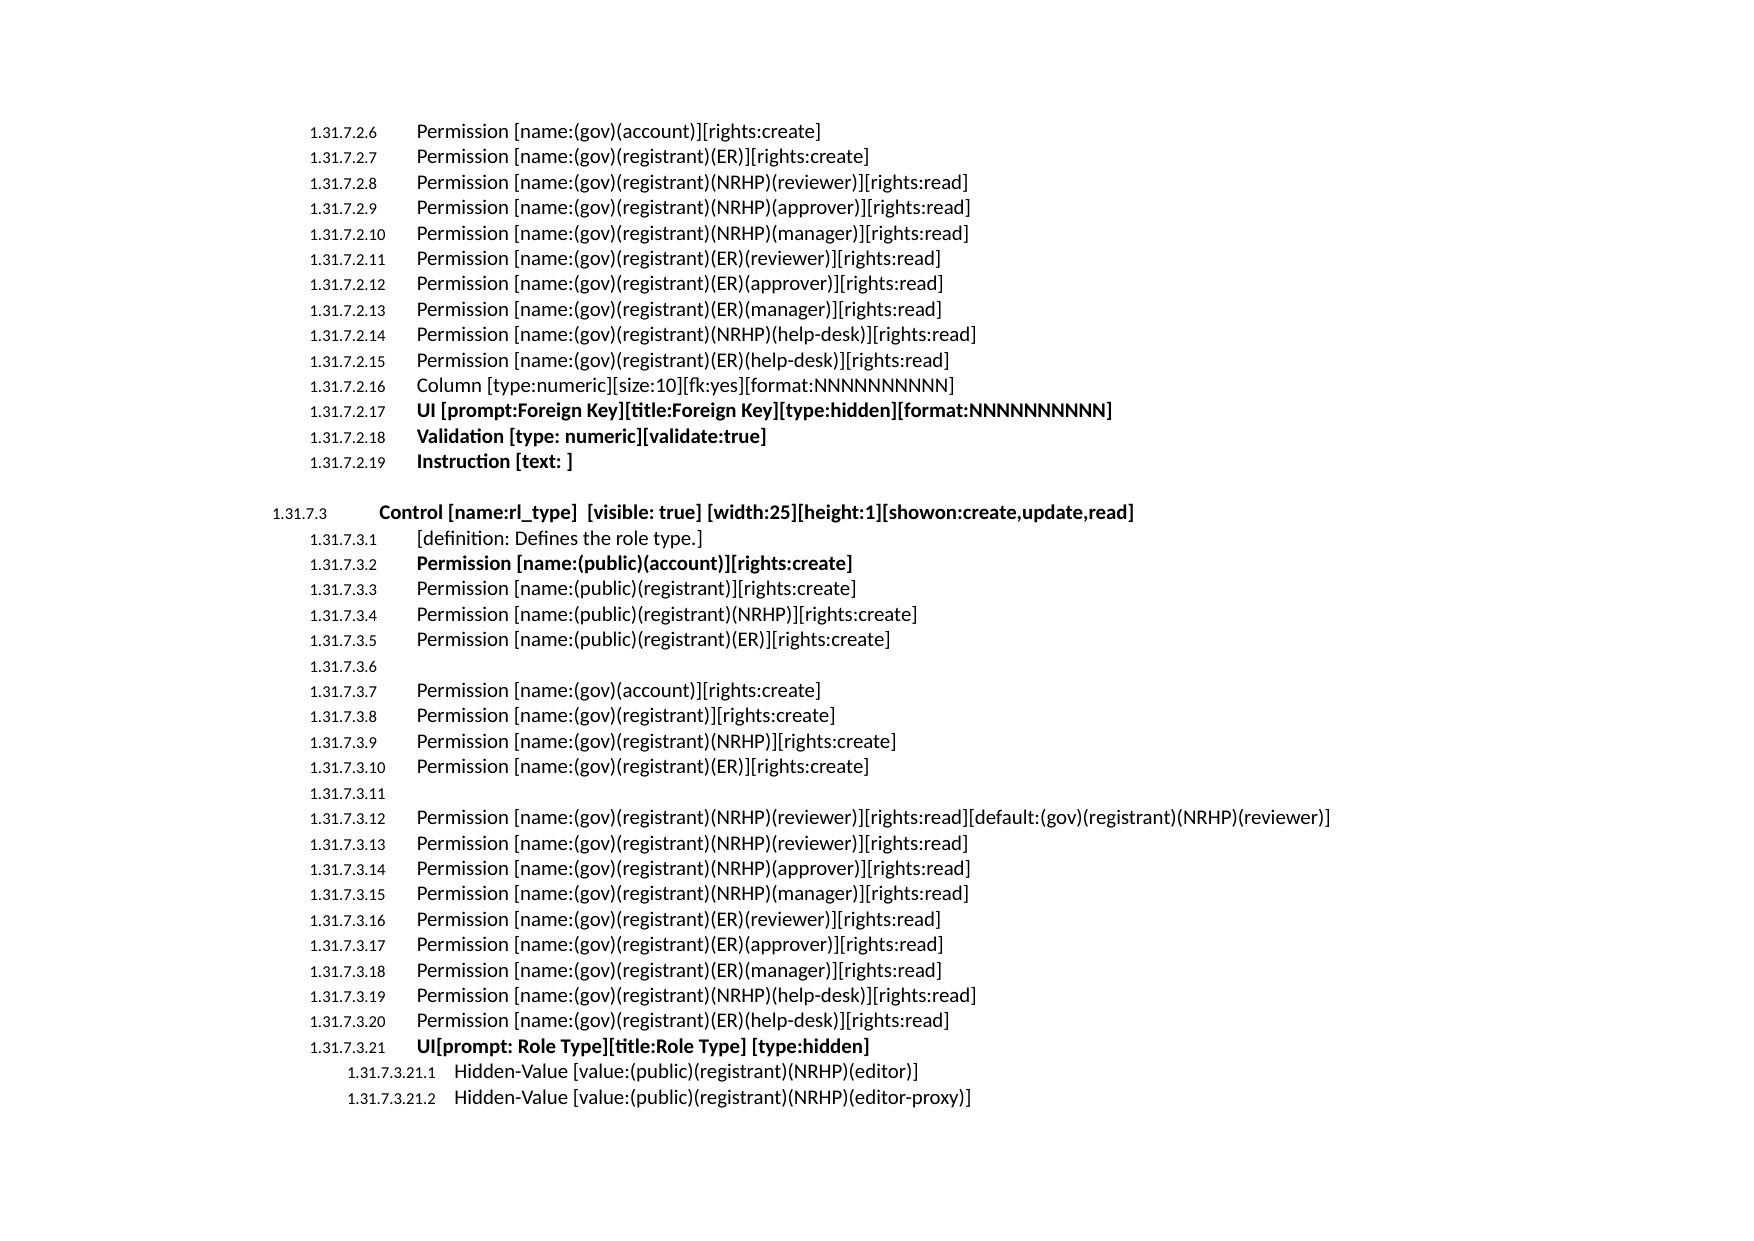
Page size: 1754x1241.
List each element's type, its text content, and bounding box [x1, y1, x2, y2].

list Permission [name:(gov)(registrant)(ER)][rights:create] [306, 753, 1636, 779]
list Permission [name:(gov)(registrant)(NRHP)][rights:create] [306, 728, 1636, 753]
list Permission [name:(gov)(registrant)(NRHP)(reviewer)][rights:read] [306, 830, 1636, 855]
list UI[prompt: Role Type][title:Role Type] [type:hidden] [306, 1033, 1636, 1058]
list UI [prompt:Foreign Key][title:Foreign Key][type:hidden][format:NNNNNNNNNN] [306, 398, 1636, 423]
list Permission [name:(gov)(registrant)(NRHP)(help-desk)][rights:read] [306, 321, 1636, 347]
list Permission [name:(gov)(registrant)(ER)(help-desk)][rights:read] [306, 1008, 1636, 1033]
list Column [type:numeric][size:10][fk:yes][format:NNNNNNNNNN] [306, 372, 1636, 398]
list Control [name:rl_type] [visible: true] [width:25][height:1][showon:create,update,read] [268, 499, 1636, 525]
list Permission [name:(gov)(registrant)(ER)][rights:create] [306, 143, 1636, 169]
list Permission [name:(public)(registrant)(ER)][rights:create] [306, 626, 1636, 652]
list Permission [name:(gov)(registrant)(NRHP)(reviewer)][rights:read][default:(gov)(registrant)(NRHP)(reviewer)] [306, 804, 1636, 830]
list Permission [name:(gov)(registrant)(ER)(approver)][rights:read] [306, 271, 1636, 296]
list Hidden-Value [value:(public)(registrant)(NRHP)(editor-proxy)] [343, 1084, 1636, 1109]
list Permission [name:(public)(registrant)][rights:create] [306, 576, 1636, 601]
list Permission [name:(gov)(registrant)(ER)(reviewer)][rights:read] [306, 906, 1636, 931]
list Permission [name:(gov)(registrant)(ER)(help-desk)][rights:read] [306, 347, 1636, 372]
list Permission [name:(gov)(registrant)(NRHP)(manager)][rights:read] [306, 220, 1636, 245]
list Permission [name:(gov)(registrant)(NRHP)(approver)][rights:read] [306, 194, 1636, 220]
list Permission [name:(gov)(registrant)][rights:create] [306, 703, 1636, 728]
list Permission [name:(gov)(registrant)(ER)(manager)][rights:read] [306, 957, 1636, 982]
list Permission [name:(gov)(registrant)(NRHP)(manager)][rights:read] [306, 881, 1636, 906]
list Permission [name:(gov)(registrant)(NRHP)(reviewer)][rights:read] [306, 169, 1636, 194]
list Validation [type: numeric][validate:true] [306, 423, 1636, 448]
list Permission [name:(gov)(registrant)(ER)(reviewer)][rights:read] [306, 245, 1636, 271]
list Permission [name:(gov)(registrant)(NRHP)(approver)][rights:read] [306, 855, 1636, 881]
list Instruction [text: ] [306, 448, 1636, 474]
list [definition: Defines the role type.] [306, 525, 1636, 550]
list Permission [name:(gov)(account)][rights:create] [306, 677, 1636, 703]
list Permission [name:(gov)(registrant)(NRHP)(help-desk)][rights:read] [306, 982, 1636, 1008]
list Permission [name:(gov)(registrant)(ER)(manager)][rights:read] [306, 296, 1636, 321]
list Permission [name:(gov)(registrant)(ER)(approver)][rights:read] [306, 931, 1636, 957]
list Permission [name:(gov)(account)][rights:create] [306, 118, 1636, 143]
list Permission [name:(public)(registrant)(NRHP)][rights:create] [306, 601, 1636, 626]
list Permission [name:(public)(account)][rights:create] [306, 550, 1636, 576]
list Hidden-Value [value:(public)(registrant)(NRHP)(editor)] [343, 1058, 1636, 1084]
